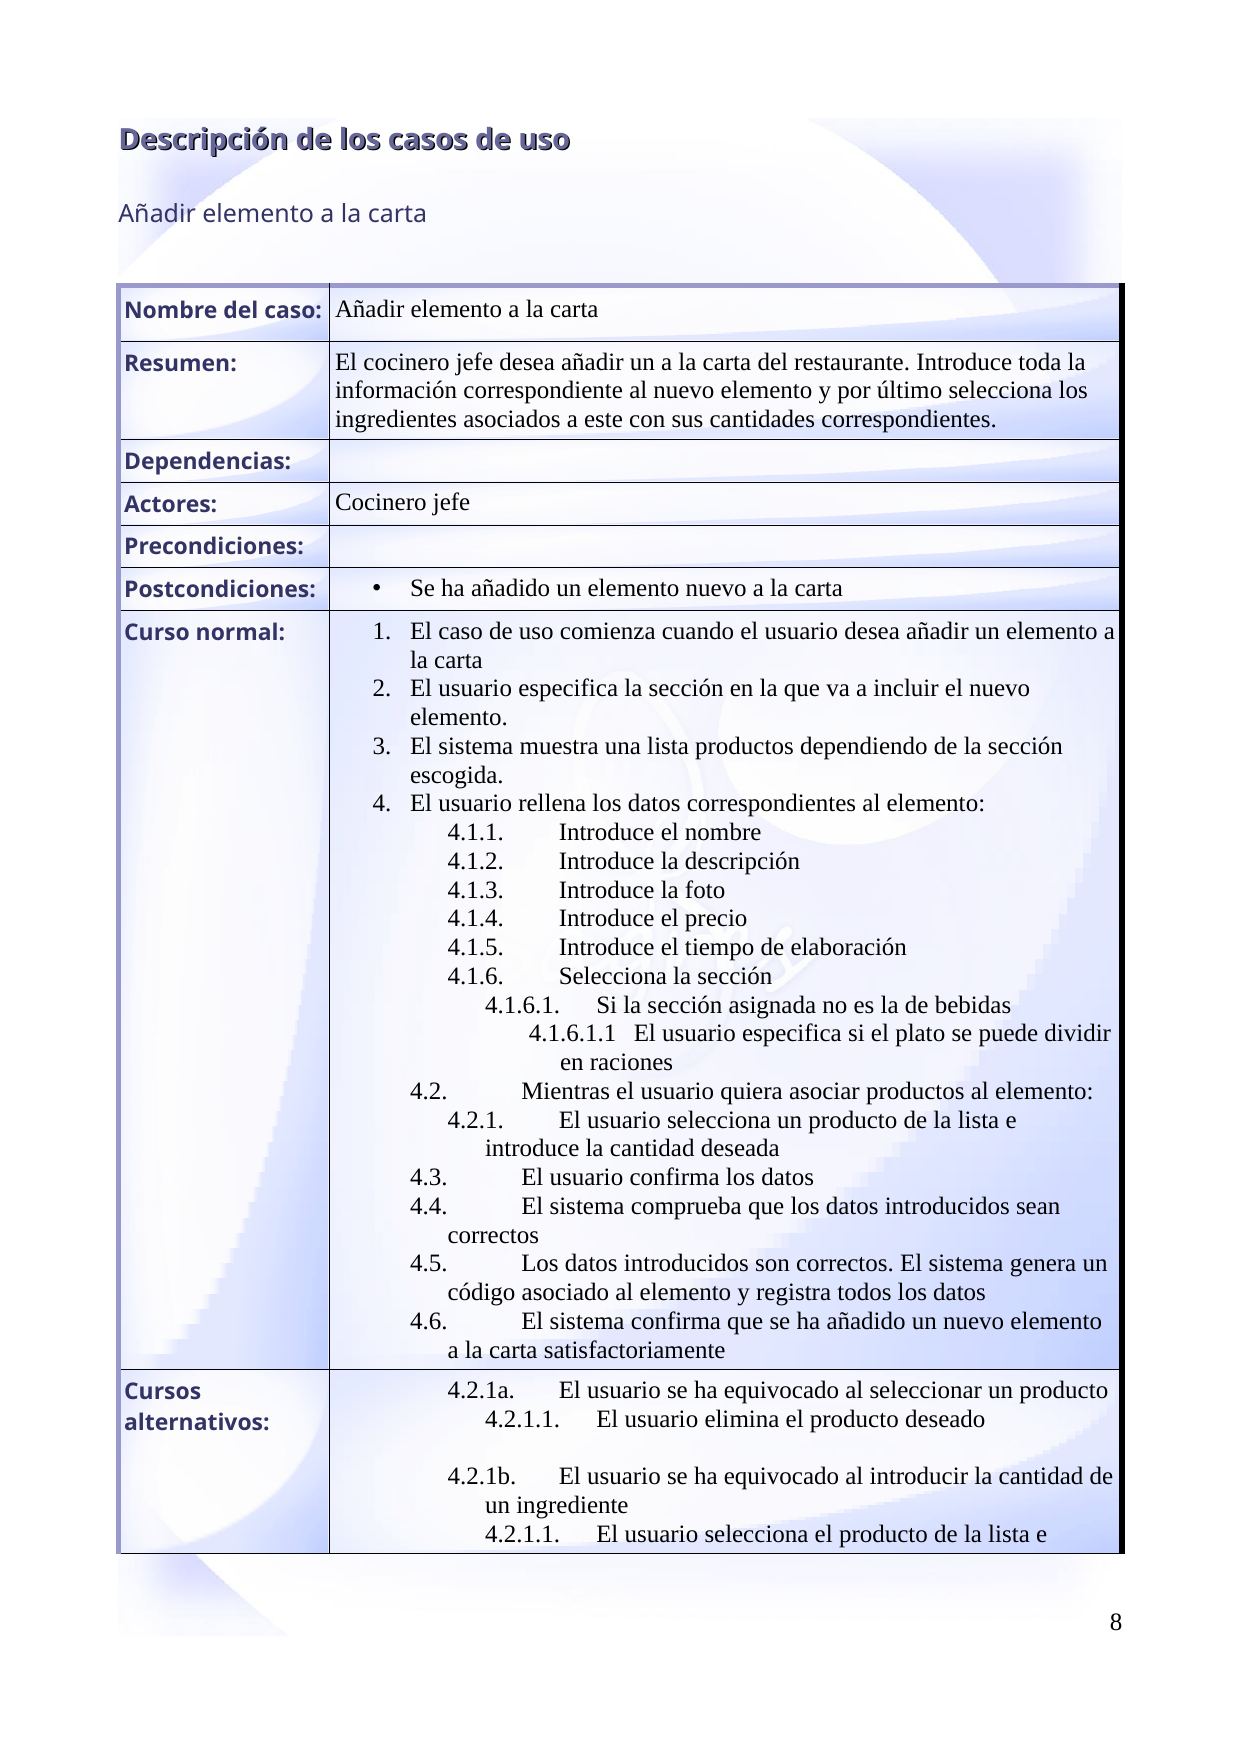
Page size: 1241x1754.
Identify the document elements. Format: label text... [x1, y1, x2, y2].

picture [118, 1554, 1122, 1636]
table_cell Cocinero jefe [330, 483, 1119, 524]
table_cell Curso normal: [121, 611, 329, 1369]
table_cell Resumen: [121, 342, 329, 439]
table_cell El usuario se ha equivocado al seleccionar un producto El usuario elimina el producto deseado El usuario se ha equivocado al introducir la cantidad de un ingrediente El usuario selecciona el producto de la lista e introduce la nueva cantidad El sistema informa de que los datos introducidos no son correctos. Se vuelve al paso 3 *. El usuario cancela la operación [330, 1370, 1119, 1553]
table_cell El cocinero jefe desea añadir un a la carta del restaurante. Introduce toda la información correspondiente al nuevo elemento y por último selecciona los ingredientes asociados a este con sus cantidades correspondientes. [330, 342, 1119, 439]
table_cell Se ha añadido un elemento nuevo a la carta [330, 568, 1119, 610]
table_header Añadir elemento a la carta [330, 288, 1119, 341]
table_header Nombre del caso: [121, 288, 329, 341]
table_cell Dependencias: [121, 440, 329, 482]
subtitle Añadir elemento a la carta [118, 195, 1122, 229]
picture [118, 158, 1122, 195]
table_cell Cursos alternativos: [121, 1370, 329, 1553]
table_cell [330, 440, 1119, 482]
table_cell El caso de uso comienza cuando el usuario desea añadir un elemento a la carta El usuario especifica la sección en la que va a incluir el nuevo elemento. El sistema muestra una lista productos dependiendo de la sección escogida. El usuario rellena los datos correspondientes al elemento: Introduce el nombre Introduce la descripción Introduce la foto Introduce el precio Introduce el tiempo de elaboración Selecciona la sección Si la sección asignada no es la de bebidas El usuario especifica si el plato se puede dividir en raciones Mientras el usuario quiera asociar productos al elemento: El usuario selecciona un producto de la lista e introduce la cantidad deseada El usuario confirma los datos El sistema comprueba que los datos introducidos sean correctos Los datos introducidos son correctos. El sistema genera un código asociado al elemento y registra todos los datos El sistema confirma que se ha añadido un nuevo elemento a la carta satisfactoriamente [330, 611, 1119, 1369]
picture [118, 229, 1122, 283]
table_cell Precondiciones: [121, 526, 329, 567]
subtitle Descripción de los casos de uso [118, 118, 1122, 158]
table_cell Actores: [121, 483, 329, 524]
table_cell Postcondiciones: [121, 568, 329, 610]
table_cell [330, 526, 1119, 567]
